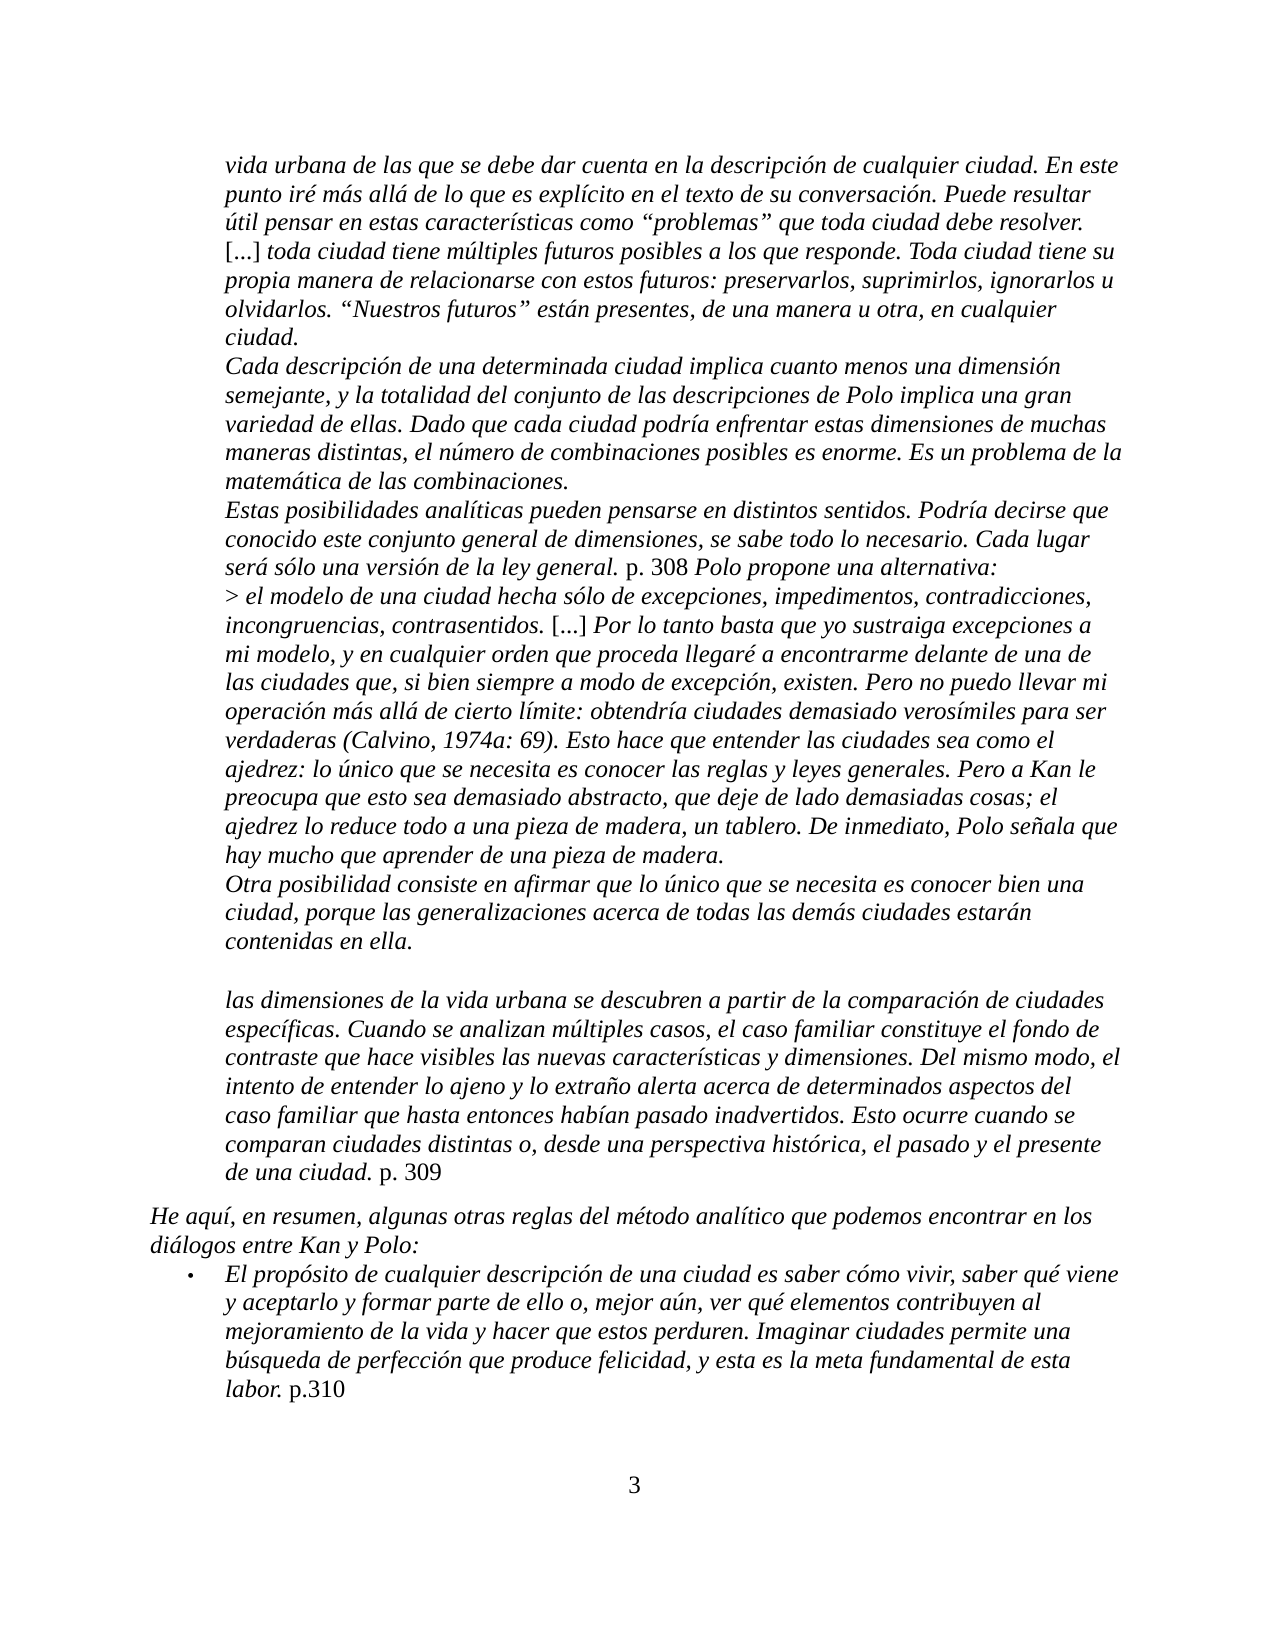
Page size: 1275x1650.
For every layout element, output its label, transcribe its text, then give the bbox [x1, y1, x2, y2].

text He aquí, en resumen, algunas otras reglas del método analítico que podemos encontrar en los diálogos entre Kan y Polo: [150, 1201, 1125, 1259]
text vida urbana de las que se debe dar cuenta en la descripción de cualquier ciudad. En este punto iré más allá de lo que es explícito en el texto de su conversación. Puede resultar útil pensar en estas características como “problemas” que toda ciudad debe resolver. [...] toda ciudad tiene múltiples futuros posibles a los que responde. Toda ciudad tiene su propia manera de relacionarse con estos futuros: preservarlos, suprimirlos, ignorarlos u olvidarlos. “Nuestros futuros” están presentes, de una manera u otra, en cualquier ciudad. Cada descripción de una determinada ciudad implica cuanto menos una dimensión semejante, y la totalidad del conjunto de las descripciones de Polo implica una gran variedad de ellas. Dado que cada ciudad podría enfrentar estas dimensiones de muchas maneras distintas, el número de combinaciones posibles es enorme. Es un problema de la matemática de las combinaciones. Estas posibilidades analíticas pueden pensarse en distintos sentidos. Podría decirse que conocido este conjunto general de dimensiones, se sabe todo lo necesario. Cada lugar será sólo una versión de la ley general. p. 308 Polo propone una alternativa: > el modelo de una ciudad hecha sólo de excepciones, impedimentos, contradicciones, incongruencias, contrasentidos. [...] Por lo tanto basta que yo sustraiga excepciones a mi modelo, y en cualquier orden que proceda llegaré a encontrarme delante de una de las ciudades que, si bien siempre a modo de excepción, existen. Pero no puedo llevar mi operación más allá de cierto límite: obtendría ciudades demasiado verosímiles para ser verdaderas (Calvino, 1974a: 69). Esto hace que entender las ciudades sea como el ajedrez: lo único que se necesita es conocer las reglas y leyes generales. Pero a Kan le preocupa que esto sea demasiado abstracto, que deje de lado demasiadas cosas; el ajedrez lo reduce todo a una pieza de madera, un tablero. De inmediato, Polo señala que hay mucho que aprender de una pieza de madera. Otra posibilidad consiste en afirmar que lo único que se necesita es conocer bien una ciudad, porque las generalizaciones acerca de todas las demás ciudades estarán contenidas en ella. [225, 150, 1125, 955]
text las dimensiones de la vida urbana se descubren a partir de la comparación de ciudades específicas. Cuando se analizan múltiples casos, el caso familiar constituye el fondo de contraste que hace visibles las nuevas características y dimensiones. Del mismo modo, el intento de entender lo ajeno y lo extraño alerta acerca de determinados aspectos del caso familiar que hasta entonces habían pasado inadvertidos. Esto ocurre cuando se comparan ciudades distintas o, desde una perspectiva histórica, el pasado y el presente de una ciudad. p. 309 [225, 985, 1125, 1186]
list El propósito de cualquier descripción de una ciudad es saber cómo vivir, saber qué viene y aceptarlo y formar parte de ello o, mejor aún, ver qué elementos contribuyen al mejoramiento de la vida y hacer que estos perduren. Imaginar ciudades permite una búsqueda de perfección que produce felicidad, y esta es la meta fundamental de esta labor. p.310 [187, 1259, 1125, 1402]
